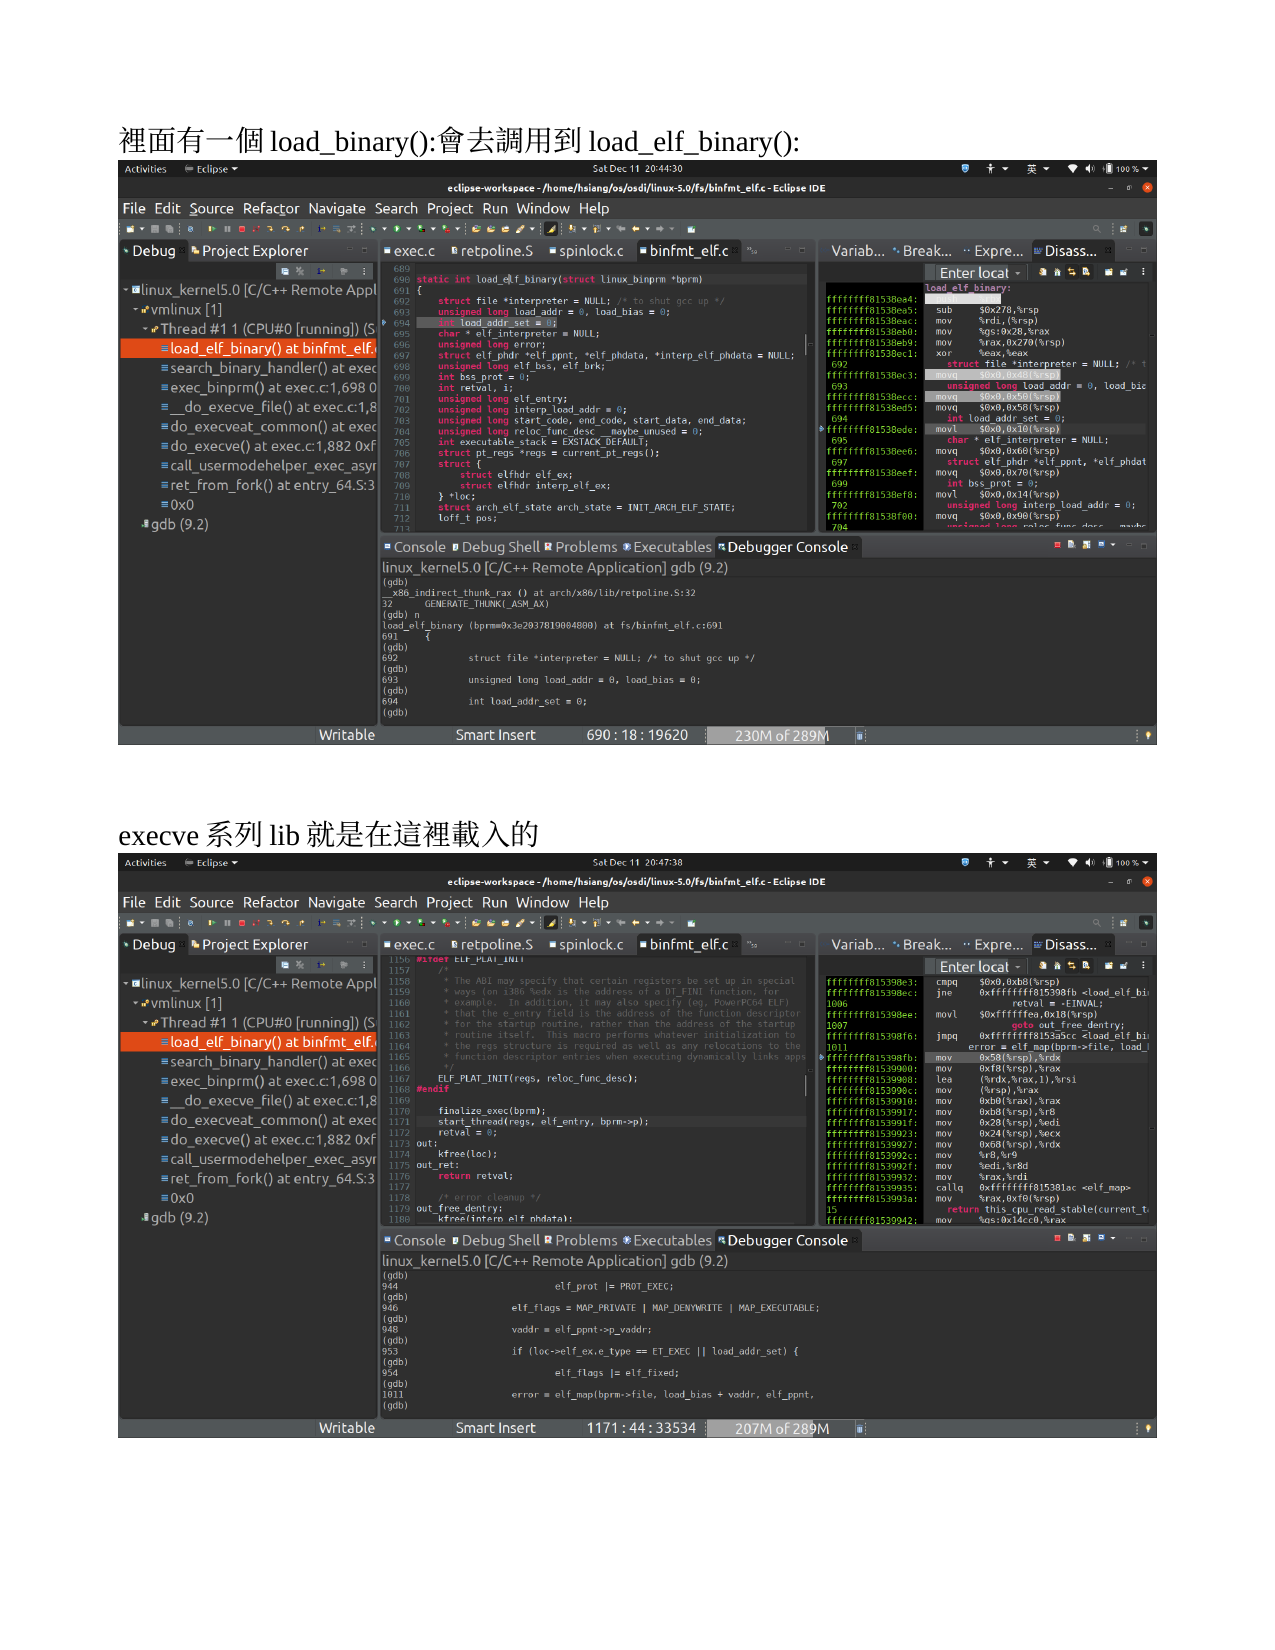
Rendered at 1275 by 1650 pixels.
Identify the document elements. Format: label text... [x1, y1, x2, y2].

picture [118, 853, 1157, 1438]
text execve系列lib就是在這裡載入的 [118, 811, 1157, 853]
picture [118, 160, 1157, 745]
text 裡面有一個load_binary():會去調用到load_elf_binary(): [118, 118, 1157, 160]
